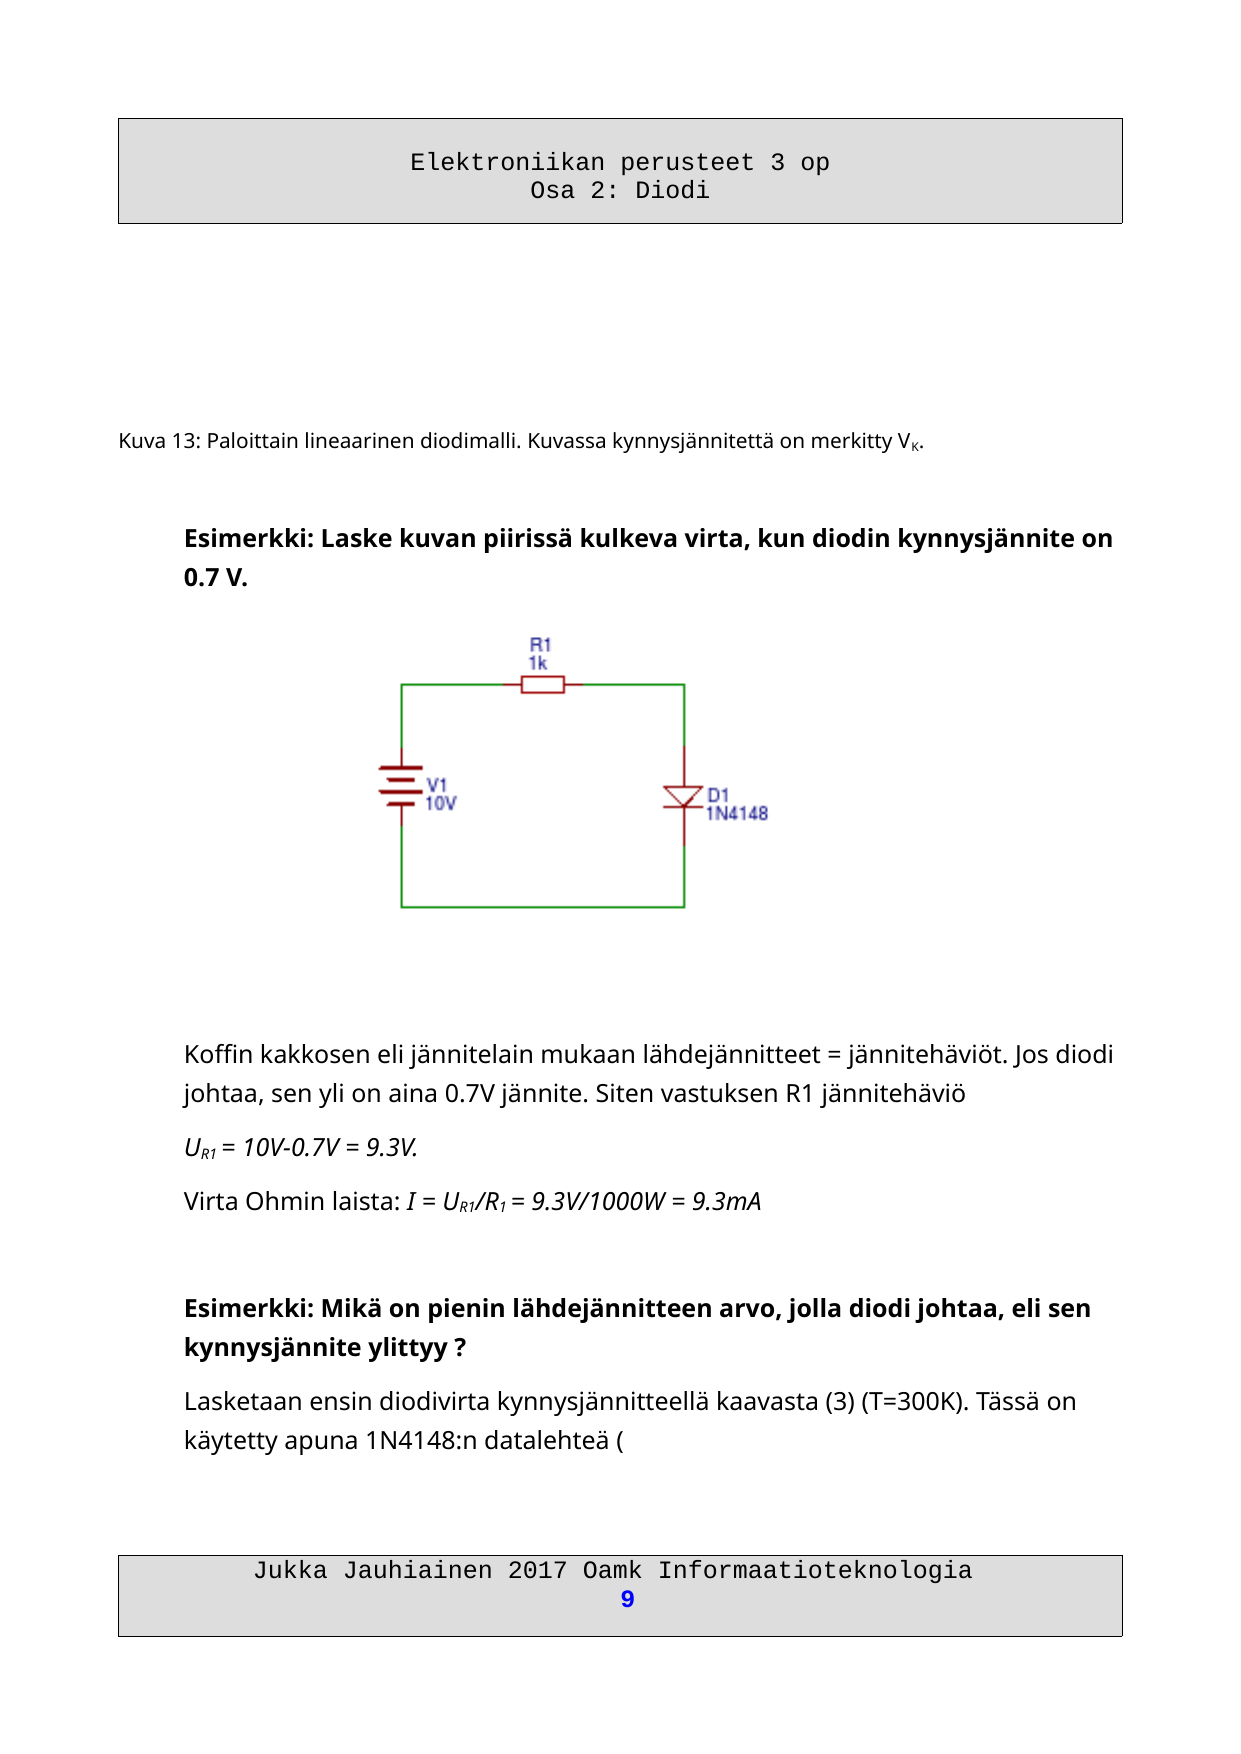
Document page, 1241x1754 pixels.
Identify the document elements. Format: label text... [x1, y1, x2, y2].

text Kuva 13: Paloittain lineaarinen diodimalli. Kuvassa kynnysjännitettä on merkitty VK. [118, 426, 1122, 455]
text Esimerkki: Laske kuvan piirissä kulkeva virta, kun diodin kynnysjännite on 0.7 V. [184, 521, 1122, 594]
text Lasketaan ensin diodivirta kynnysjännitteellä kaavasta (3) (T=300K). Tässä on käytetty apuna 1N4148:n datalehteä ( [184, 1383, 1122, 1457]
picture [337, 623, 818, 985]
text Virta Ohmin laista: I = UR1/R1 = 9.3V/1000W = 9.3mA [184, 1183, 1122, 1217]
text Koffin kakkosen eli jännitelain mukaan lähdejännitteet = jännitehäviöt. Jos diodi johtaa, sen yli on aina 0.7V jännite. Siten vastuksen R1 jännitehäviö [184, 1036, 1122, 1110]
text UR1 = 10V-0.7V = 9.3V. [184, 1129, 1122, 1163]
text Esimerkki: Mikä on pienin lähdejännitteen arvo, jolla diodi johtaa, eli sen kynnysjännite ylittyy ? [184, 1291, 1122, 1364]
